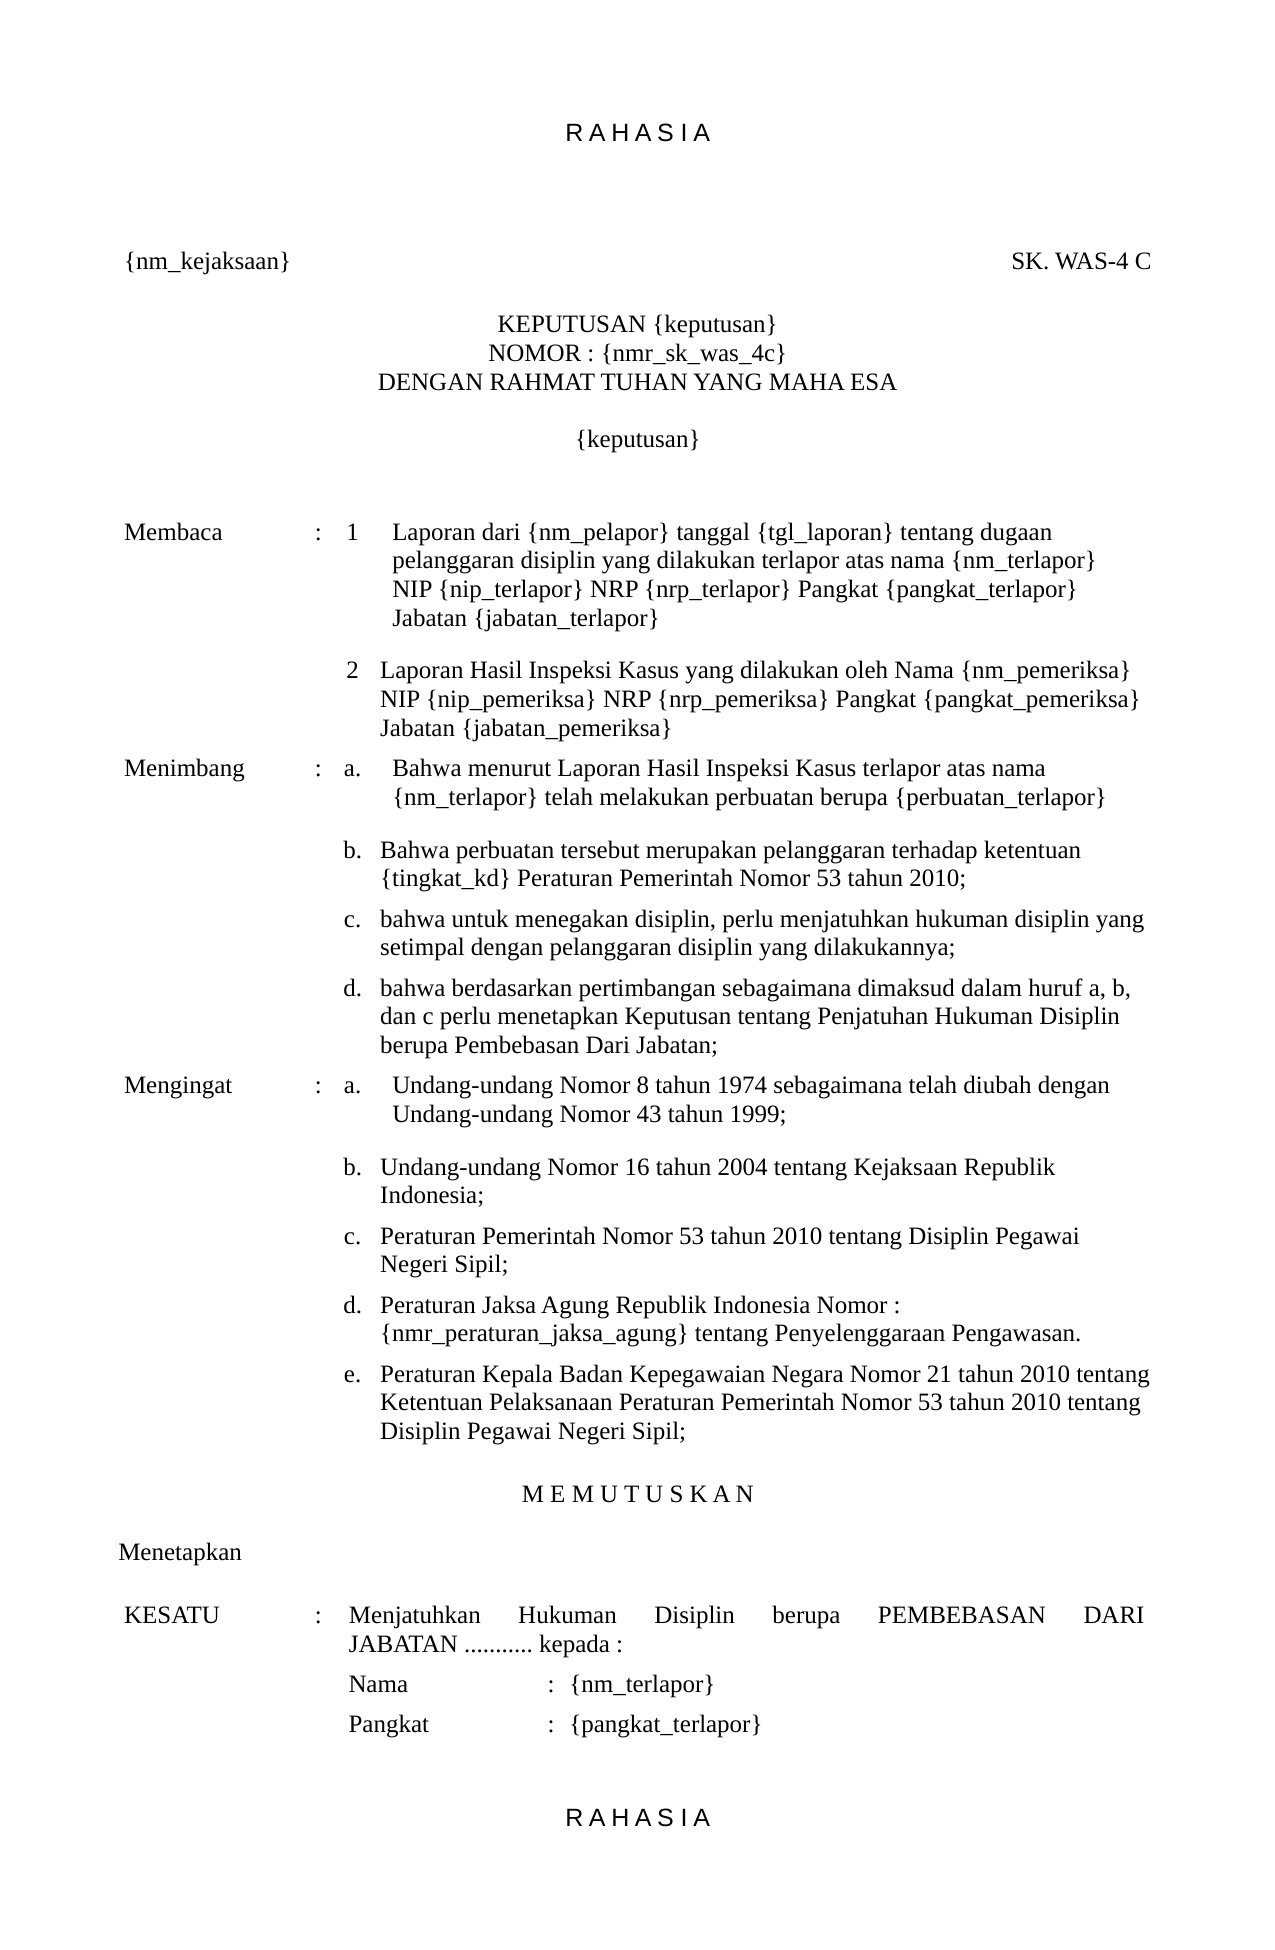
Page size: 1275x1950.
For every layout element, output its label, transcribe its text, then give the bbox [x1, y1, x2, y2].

table_cell Pangkat [331, 1704, 538, 1744]
table_header [756, 176, 1157, 212]
table_cell b. [331, 1146, 374, 1215]
table_cell {nm_terlapor} [563, 1663, 1157, 1703]
table_header Laporan dari {nm_pelapor} tanggal {tgl_laporan} tentang dugaan pelanggaran disiplin yang dilakukan terlapor atas nama {nm_terlapor} NIP {nip_terlapor} NRP {nrp_terlapor} Pangkat {pangkat_terlapor} Jabatan {jabatan_terlapor} [374, 511, 1157, 650]
table_cell 2 [331, 650, 374, 747]
table_cell [306, 898, 331, 967]
table_cell Undang-undang Nomor 8 tahun 1974 sebagaimana telah diubah dengan Undang-undang Nomor 43 tahun 1999; [374, 1065, 1157, 1146]
table_header SK. WAS-4 C [761, 241, 1157, 281]
table_header Menjatuhkan Hukuman Disiplin berupa PEMBEBASAN DARI JABATAN ........... kepada : [331, 1594, 1157, 1663]
table_cell [118, 1704, 306, 1744]
table_cell Menimbang [118, 748, 306, 829]
text NOMOR : {nmr_sk_was_4c} [118, 338, 1157, 367]
table_cell : [306, 748, 331, 829]
table_header KESATU [118, 1594, 306, 1663]
table_cell [118, 829, 306, 898]
table_cell [306, 829, 331, 898]
table_cell d. [331, 1284, 374, 1353]
table_cell [306, 1146, 331, 1215]
table_cell [306, 1353, 331, 1451]
table_cell Bahwa perbuatan tersebut merupakan pelanggaran terhadap ketentuan {tingkat_kd} Peraturan Pemerintah Nomor 53 tahun 2010; [374, 829, 1157, 898]
table_cell [306, 1284, 331, 1353]
table_header Membaca [118, 511, 306, 650]
text M E M U T U S K A N [118, 1479, 1157, 1508]
table_cell Undang-undang Nomor 16 tahun 2004 tentang Kejaksaan Republik Indonesia; [374, 1146, 1157, 1215]
table_cell [118, 967, 306, 1064]
table_header [118, 176, 756, 212]
table_header : [306, 511, 331, 650]
table_cell b. [331, 829, 374, 898]
table_cell [306, 1215, 331, 1284]
table_cell Bahwa menurut Laporan Hasil Inspeksi Kasus terlapor atas nama {nm_terlapor} telah melakukan perbuatan berupa {perbuatan_terlapor} [374, 748, 1157, 829]
table_cell Peraturan Kepala Badan Kepegawaian Negara Nomor 21 tahun 2010 tentang Ketentuan Pelaksanaan Peraturan Pemerintah Nomor 53 tahun 2010 tentang Disiplin Pegawai Negeri Sipil; [374, 1353, 1157, 1451]
table_cell Mengingat [118, 1065, 306, 1146]
table_cell [118, 1215, 306, 1284]
table_cell a. [331, 1065, 374, 1146]
table_cell Peraturan Jaksa Agung Republik Indonesia Nomor : {nmr_peraturan_jaksa_agung} tentang Penyelenggaraan Pengawasan. [374, 1284, 1157, 1353]
table_cell [118, 1663, 306, 1703]
table_cell a. [331, 748, 374, 829]
table_header : [306, 1594, 331, 1663]
table_cell Laporan Hasil Inspeksi Kasus yang dilakukan oleh Nama {nm_pemeriksa} NIP {nip_pemeriksa} NRP {nrp_pemeriksa} Pangkat {pangkat_pemeriksa} Jabatan {jabatan_pemeriksa} [374, 650, 1157, 747]
table_cell c. [331, 898, 374, 967]
table_cell Nama [331, 1663, 538, 1703]
table_cell d. [331, 967, 374, 1064]
table_cell : [306, 1065, 331, 1146]
table_cell [306, 1704, 331, 1744]
table_cell : [538, 1704, 563, 1744]
table_cell [306, 967, 331, 1064]
table_cell Peraturan Pemerintah Nomor 53 tahun 2010 tentang Disiplin Pegawai Negeri Sipil; [374, 1215, 1157, 1284]
table_cell [118, 650, 306, 747]
table_cell [118, 898, 306, 967]
table_cell [306, 650, 331, 747]
table_cell {pangkat_terlapor} [563, 1704, 1157, 1744]
table_cell e. [331, 1353, 374, 1451]
table_cell : [538, 1663, 563, 1703]
table_cell [306, 1663, 331, 1703]
table_header {nm_kejaksaan} [118, 241, 761, 281]
table_cell c. [331, 1215, 374, 1284]
table_cell [118, 1146, 306, 1215]
text DENGAN RAHMAT TUHAN YANG MAHA ESA [118, 367, 1157, 396]
table_header 1 [331, 511, 374, 650]
table_cell [118, 1284, 306, 1353]
text KEPUTUSAN {keputusan} [118, 309, 1157, 338]
table_cell [118, 1353, 306, 1451]
text Menetapkan [118, 1537, 1157, 1566]
table_cell bahwa berdasarkan pertimbangan sebagaimana dimaksud dalam huruf a, b, dan c perlu menetapkan Keputusan tentang Penjatuhan Hukuman Disiplin berupa Pembebasan Dari Jabatan; [374, 967, 1157, 1064]
text {keputusan} [118, 424, 1157, 453]
table_cell bahwa untuk menegakan disiplin, perlu menjatuhkan hukuman disiplin yang setimpal dengan pelanggaran disiplin yang dilakukannya; [374, 898, 1157, 967]
